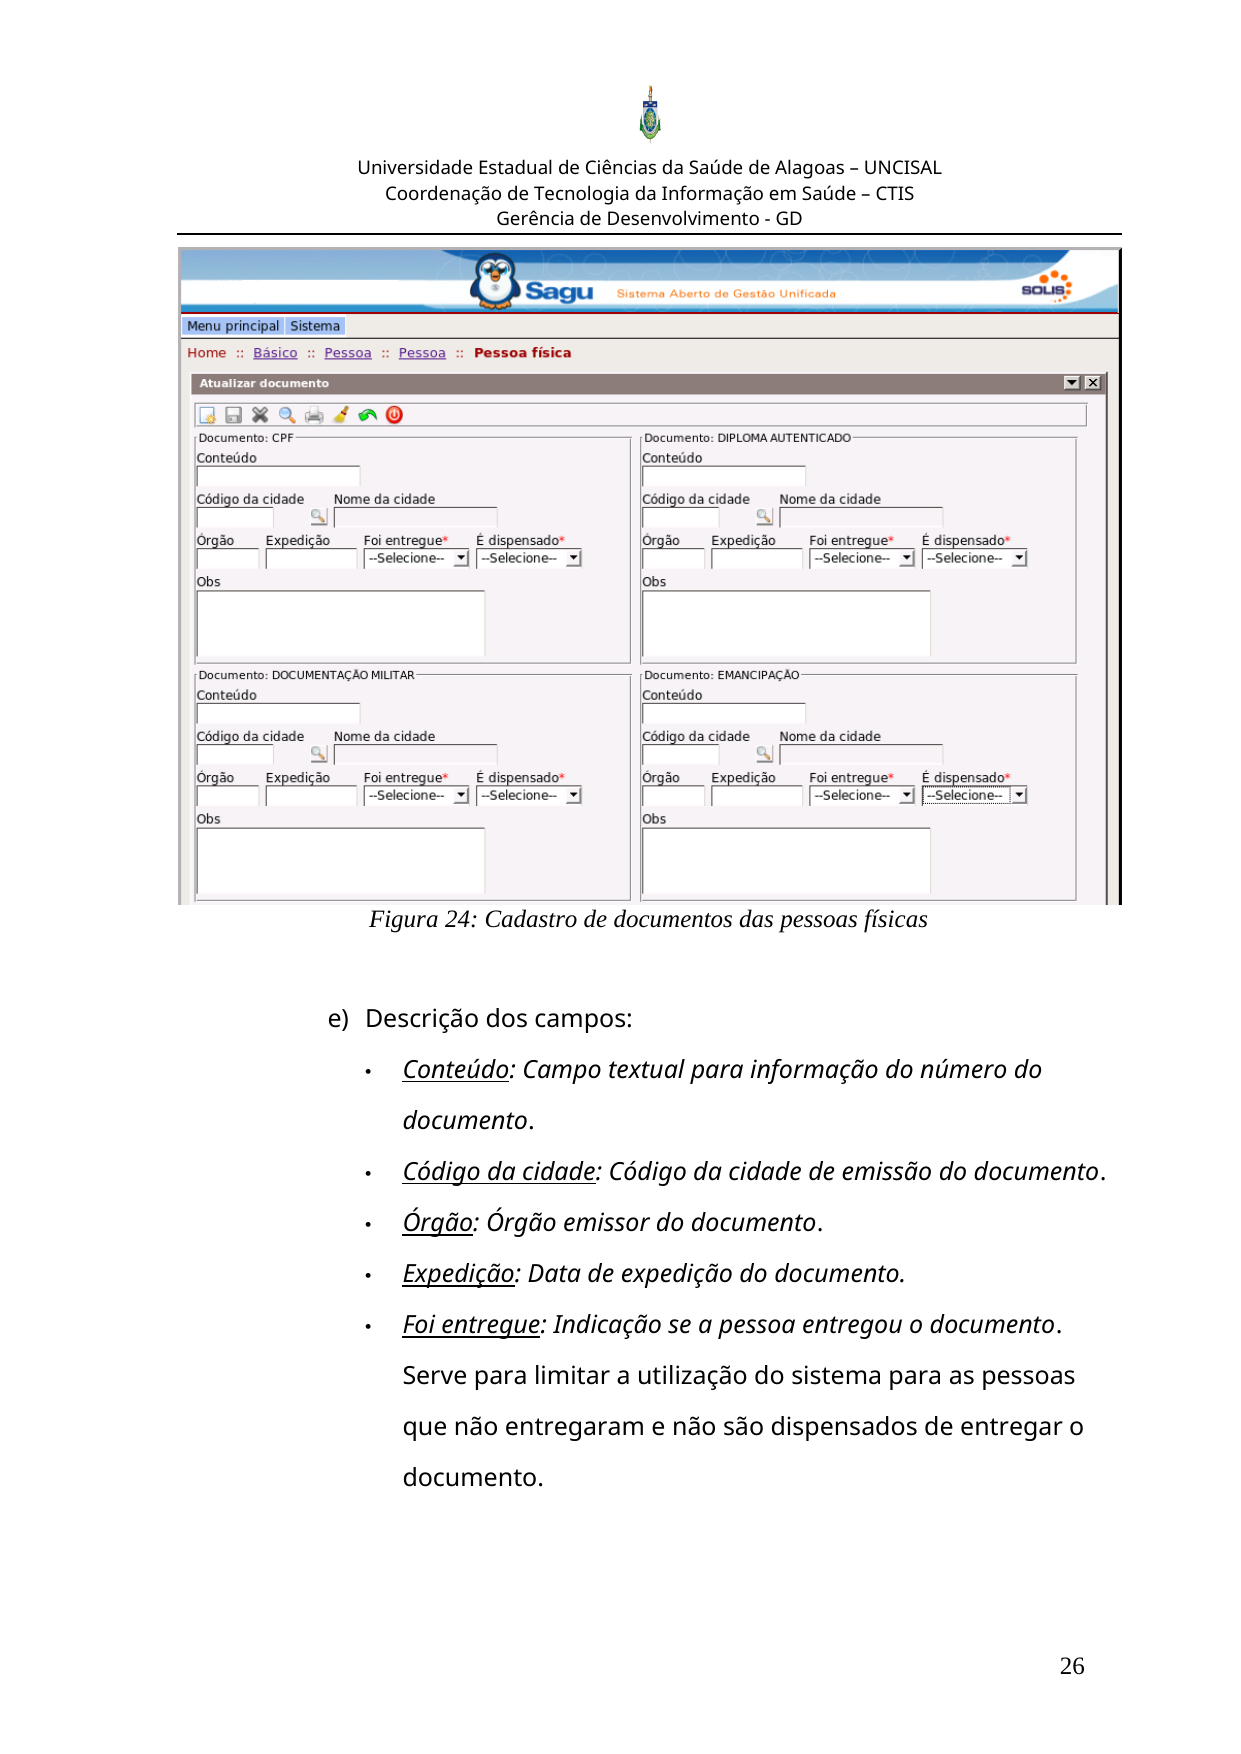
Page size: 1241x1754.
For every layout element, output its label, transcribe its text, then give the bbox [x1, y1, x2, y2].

picture [177, 247, 1123, 905]
list Código da cidade: Código da cidade de emissão do documento. [365, 1154, 1122, 1188]
list Órgão: Órgão emissor do documento. [365, 1205, 1122, 1239]
list Descrição dos campos: [327, 1001, 1122, 1035]
text Figura 24: Cadastro de documentos das pessoas físicas [177, 905, 1122, 933]
list Expedição: Data de expedição do documento. [365, 1256, 1122, 1290]
list Foi entregue: Indicação se a pessoa entregou o documento. Serve para limitar a utilização do sistema para as pessoas que não entregaram e não são dispensados de entregar o documento. [365, 1307, 1122, 1494]
picture [638, 82, 662, 146]
list Conteúdo: Campo textual para informação do número do documento. [365, 1052, 1122, 1137]
